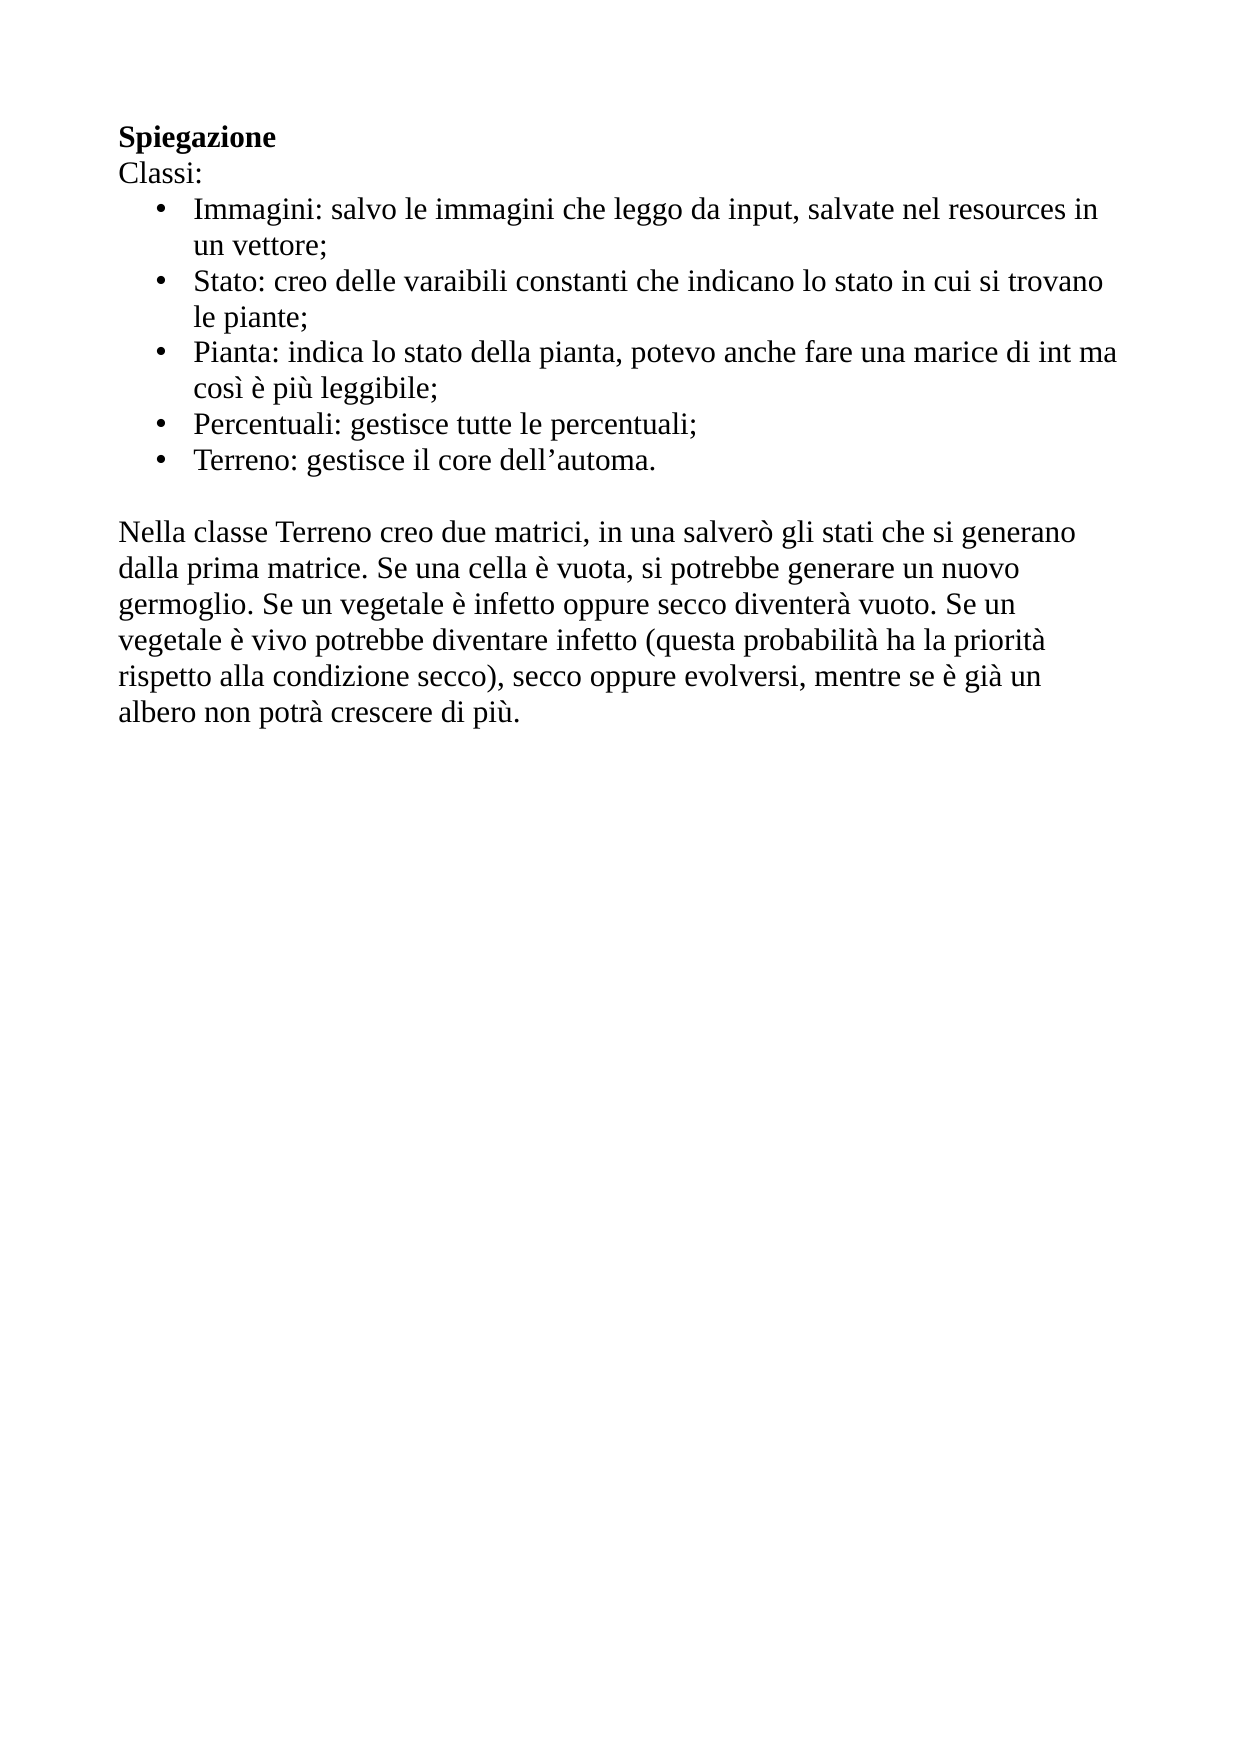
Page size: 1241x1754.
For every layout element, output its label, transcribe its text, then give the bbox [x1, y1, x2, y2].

list Terreno: gestisce il core dell’automa. [156, 442, 1122, 477]
text Nella classe Terreno creo due matrici, in una salverò gli stati che si generano dalla prima matrice. Se una cella è vuota, si potrebbe generare un nuovo germoglio. Se un vegetale è infetto oppure secco diventerà vuoto. Se un vegetale è vivo potrebbe diventare infetto (questa probabilità ha la priorità rispetto alla condizione secco), secco oppure evolversi, mentre se è già un albero non potrà crescere di più. [118, 513, 1122, 729]
text Classi: [118, 154, 1122, 190]
list Stato: creo delle varaibili constanti che indicano lo stato in cui si trovano le piante; [156, 262, 1122, 334]
list Pianta: indica lo stato della pianta, potevo anche fare una marice di int ma così è più leggibile; [156, 334, 1122, 406]
text Spiegazione [118, 118, 1122, 154]
list Immagini: salvo le immagini che leggo da input, salvate nel resources in un vettore; [156, 190, 1122, 262]
list Percentuali: gestisce tutte le percentuali; [156, 406, 1122, 442]
